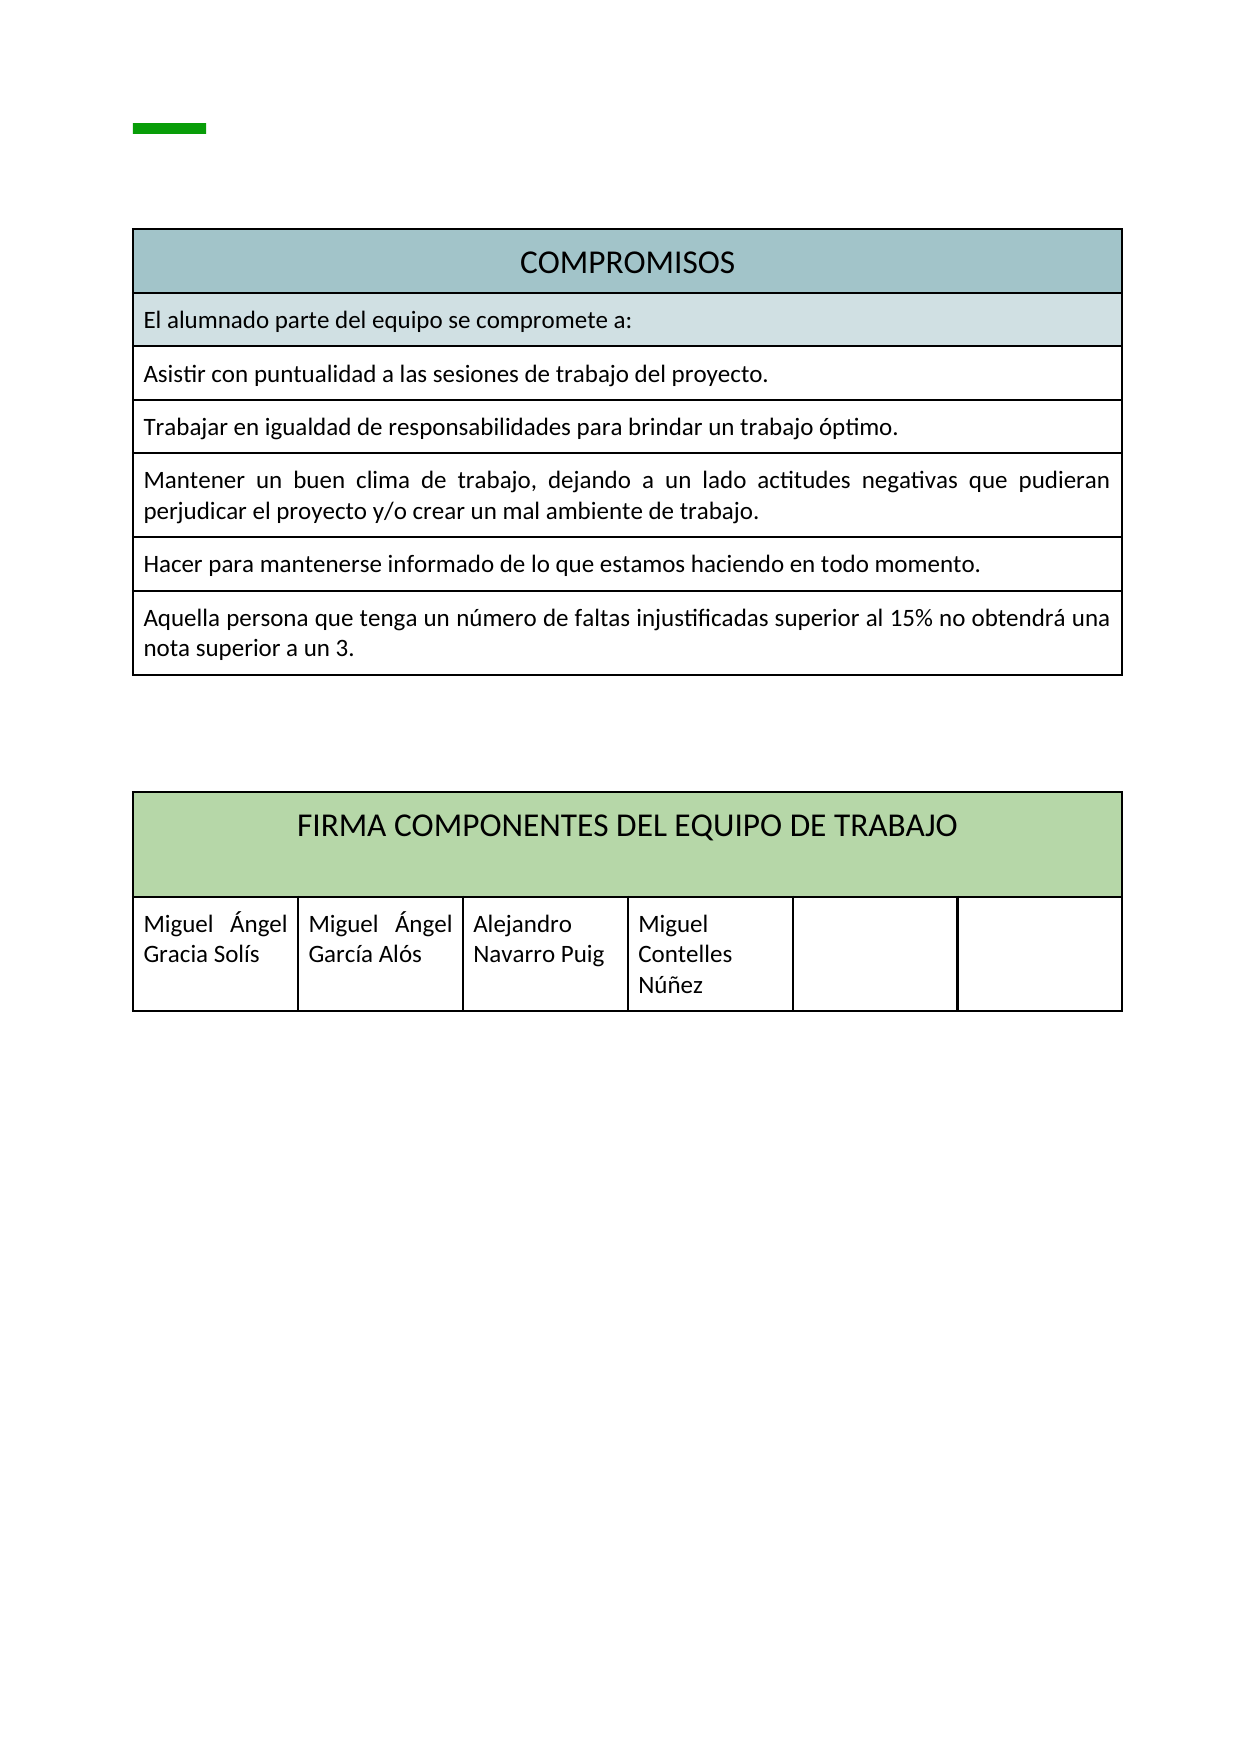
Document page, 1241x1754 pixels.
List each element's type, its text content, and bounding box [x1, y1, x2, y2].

table_header COMPROMISOS [134, 230, 1121, 292]
table_cell [794, 898, 956, 1010]
table_cell Miguel Ángel García Alós [299, 898, 462, 1010]
table_cell [959, 898, 1121, 1010]
table_cell Asistir con puntualidad a las sesiones de trabajo del proyecto. [134, 347, 1121, 399]
table_cell Hacer para mantenerse informado de lo que estamos haciendo en todo momento. [134, 538, 1121, 589]
table_cell El alumnado parte del equipo se compromete a: [134, 294, 1121, 345]
table_cell Miguel Contelles Núñez [629, 898, 792, 1010]
table_cell Mantener un buen clima de trabajo, dejando a un lado actitudes negativas que pudieran perjudicar el proyecto y/o crear un mal ambiente de trabajo. [134, 454, 1121, 536]
table_cell Miguel Ángel Gracia Solís [134, 898, 297, 1010]
table_header FIRMA COMPONENTES DEL EQUIPO DE TRABAJO [134, 793, 1121, 896]
picture [132, 123, 207, 134]
table_cell Alejandro Navarro Puig [464, 898, 627, 1010]
table_cell Trabajar en igualdad de responsabilidades para brindar un trabajo óptimo. [134, 401, 1121, 452]
table_cell Aquella persona que tenga un número de faltas injustificadas superior al 15% no obtendrá una nota superior a un 3. [134, 592, 1121, 673]
